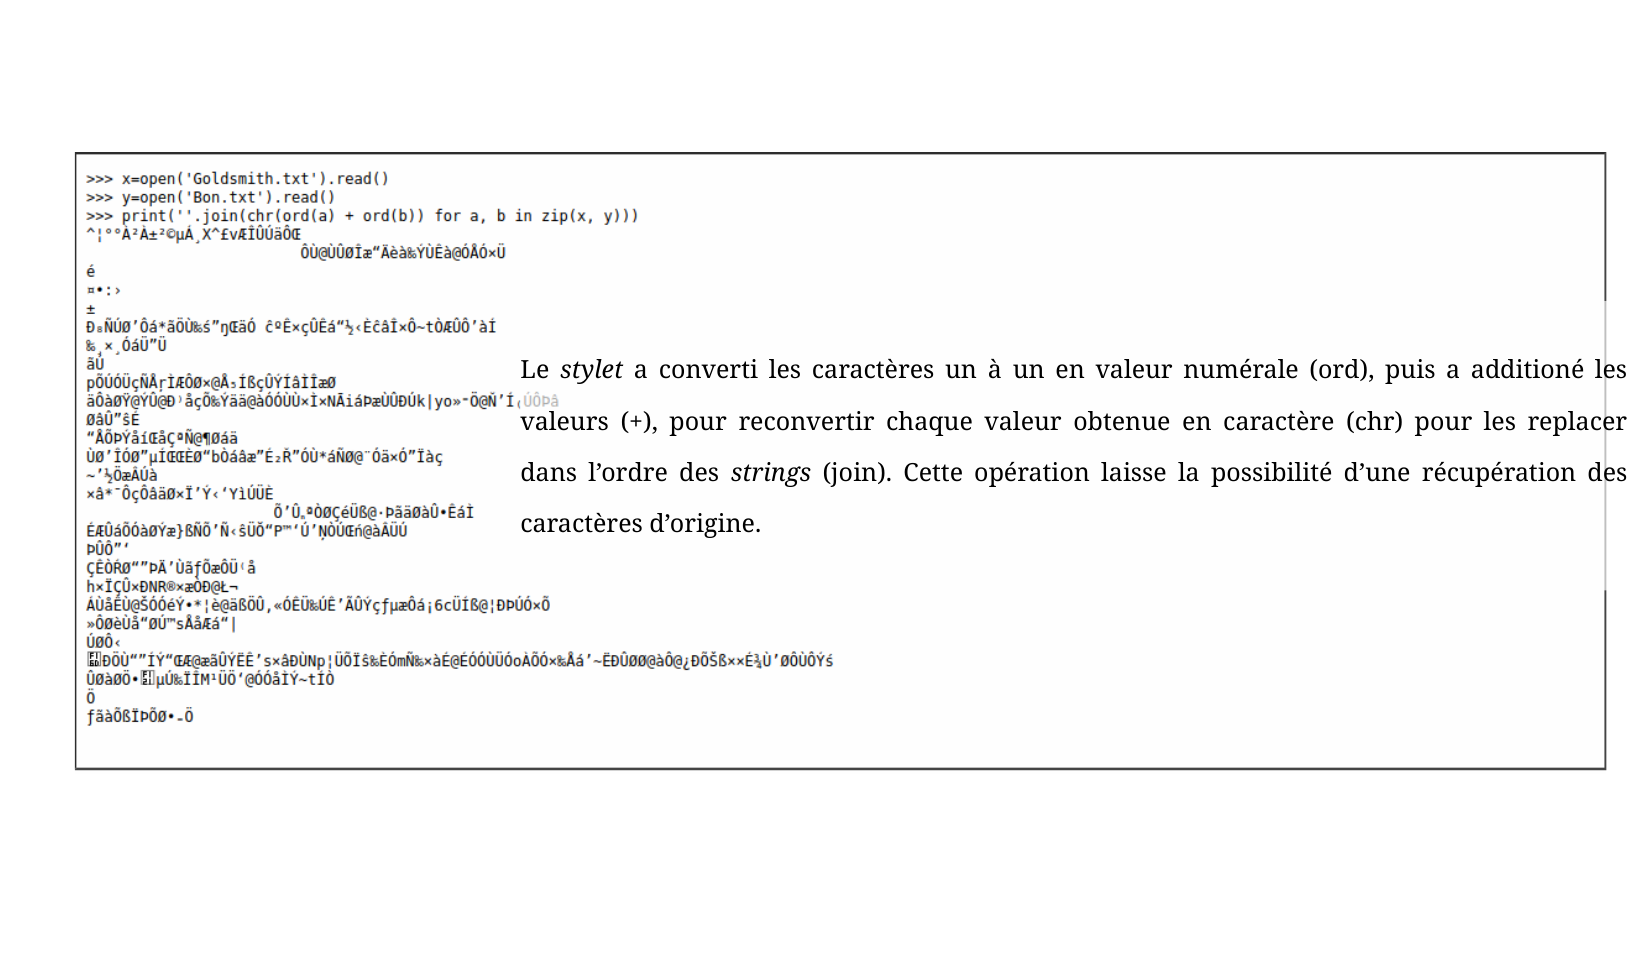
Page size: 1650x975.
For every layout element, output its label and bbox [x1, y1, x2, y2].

picture [74, 152, 1607, 774]
